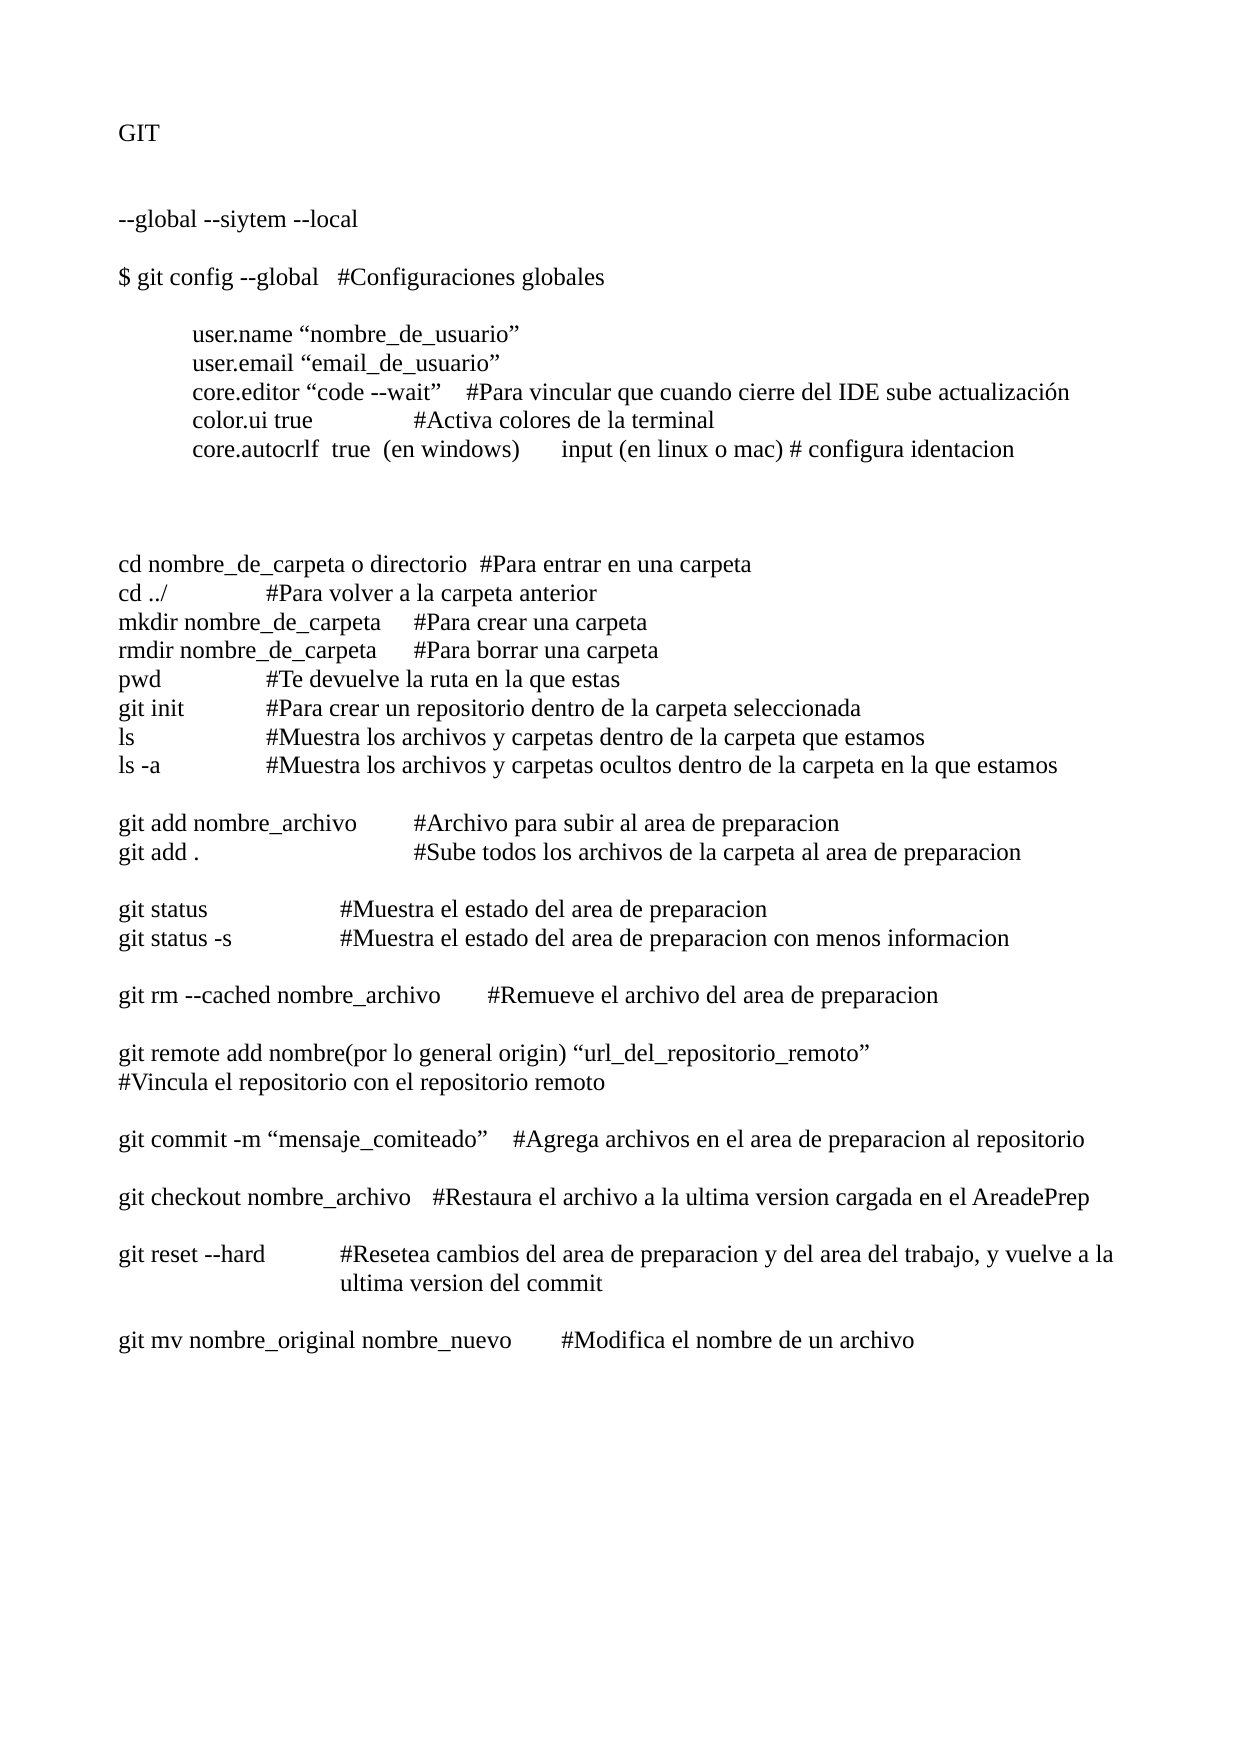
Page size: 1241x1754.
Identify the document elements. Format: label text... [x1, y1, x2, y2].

text user.name “nombre_de_usuario” [118, 319, 1122, 348]
text git remote add nombre(por lo general origin) “url_del_repositorio_remoto” [118, 1038, 1122, 1067]
text git init #Para crear un repositorio dentro de la carpeta seleccionada [118, 693, 1122, 722]
text ls -a #Muestra los archivos y carpetas ocultos dentro de la carpeta en la que estamos [118, 751, 1122, 779]
text #Vincula el repositorio con el repositorio remoto [118, 1067, 1122, 1096]
text rmdir nombre_de_carpeta #Para borrar una carpeta [118, 636, 1122, 664]
text cd ../ #Para volver a la carpeta anterior [118, 578, 1122, 607]
text git status -s #Muestra el estado del area de preparacion con menos informacion [118, 923, 1122, 952]
text git rm --cached nombre_archivo #Remueve el archivo del area de preparacion [118, 981, 1122, 1009]
text pwd #Te devuelve la ruta en la que estas [118, 664, 1122, 693]
text cd nombre_de_carpeta o directorio #Para entrar en una carpeta [118, 549, 1122, 578]
text git reset --hard #Resetea cambios del area de preparacion y del area del trabajo, y vuelve a la ultima version del commit [118, 1239, 1122, 1297]
text --global --siytem --local [118, 204, 1122, 233]
text mkdir nombre_de_carpeta #Para crear una carpeta [118, 607, 1122, 636]
text git status #Muestra el estado del area de preparacion [118, 894, 1122, 923]
text git commit -m “mensaje_comiteado” #Agrega archivos en el area de preparacion al repositorio [118, 1124, 1122, 1153]
text user.email “email_de_usuario” [118, 348, 1122, 377]
text git checkout nombre_archivo #Restaura el archivo a la ultima version cargada en el AreadePrep [118, 1182, 1122, 1211]
text git add nombre_archivo #Archivo para subir al area de preparacion [118, 808, 1122, 837]
text core.autocrlf true (en windows) input (en linux o mac) # configura identacion [118, 434, 1122, 463]
text GIT [118, 118, 1122, 147]
text color.ui true #Activa colores de la terminal [118, 406, 1122, 434]
text ls #Muestra los archivos y carpetas dentro de la carpeta que estamos [118, 722, 1122, 751]
text core.editor “code --wait” #Para vincular que cuando cierre del IDE sube actualización [118, 377, 1122, 406]
text git add . #Sube todos los archivos de la carpeta al area de preparacion [118, 837, 1122, 866]
text $ git config --global #Configuraciones globales [118, 262, 1122, 291]
text git mv nombre_original nombre_nuevo #Modifica el nombre de un archivo [118, 1326, 1122, 1354]
